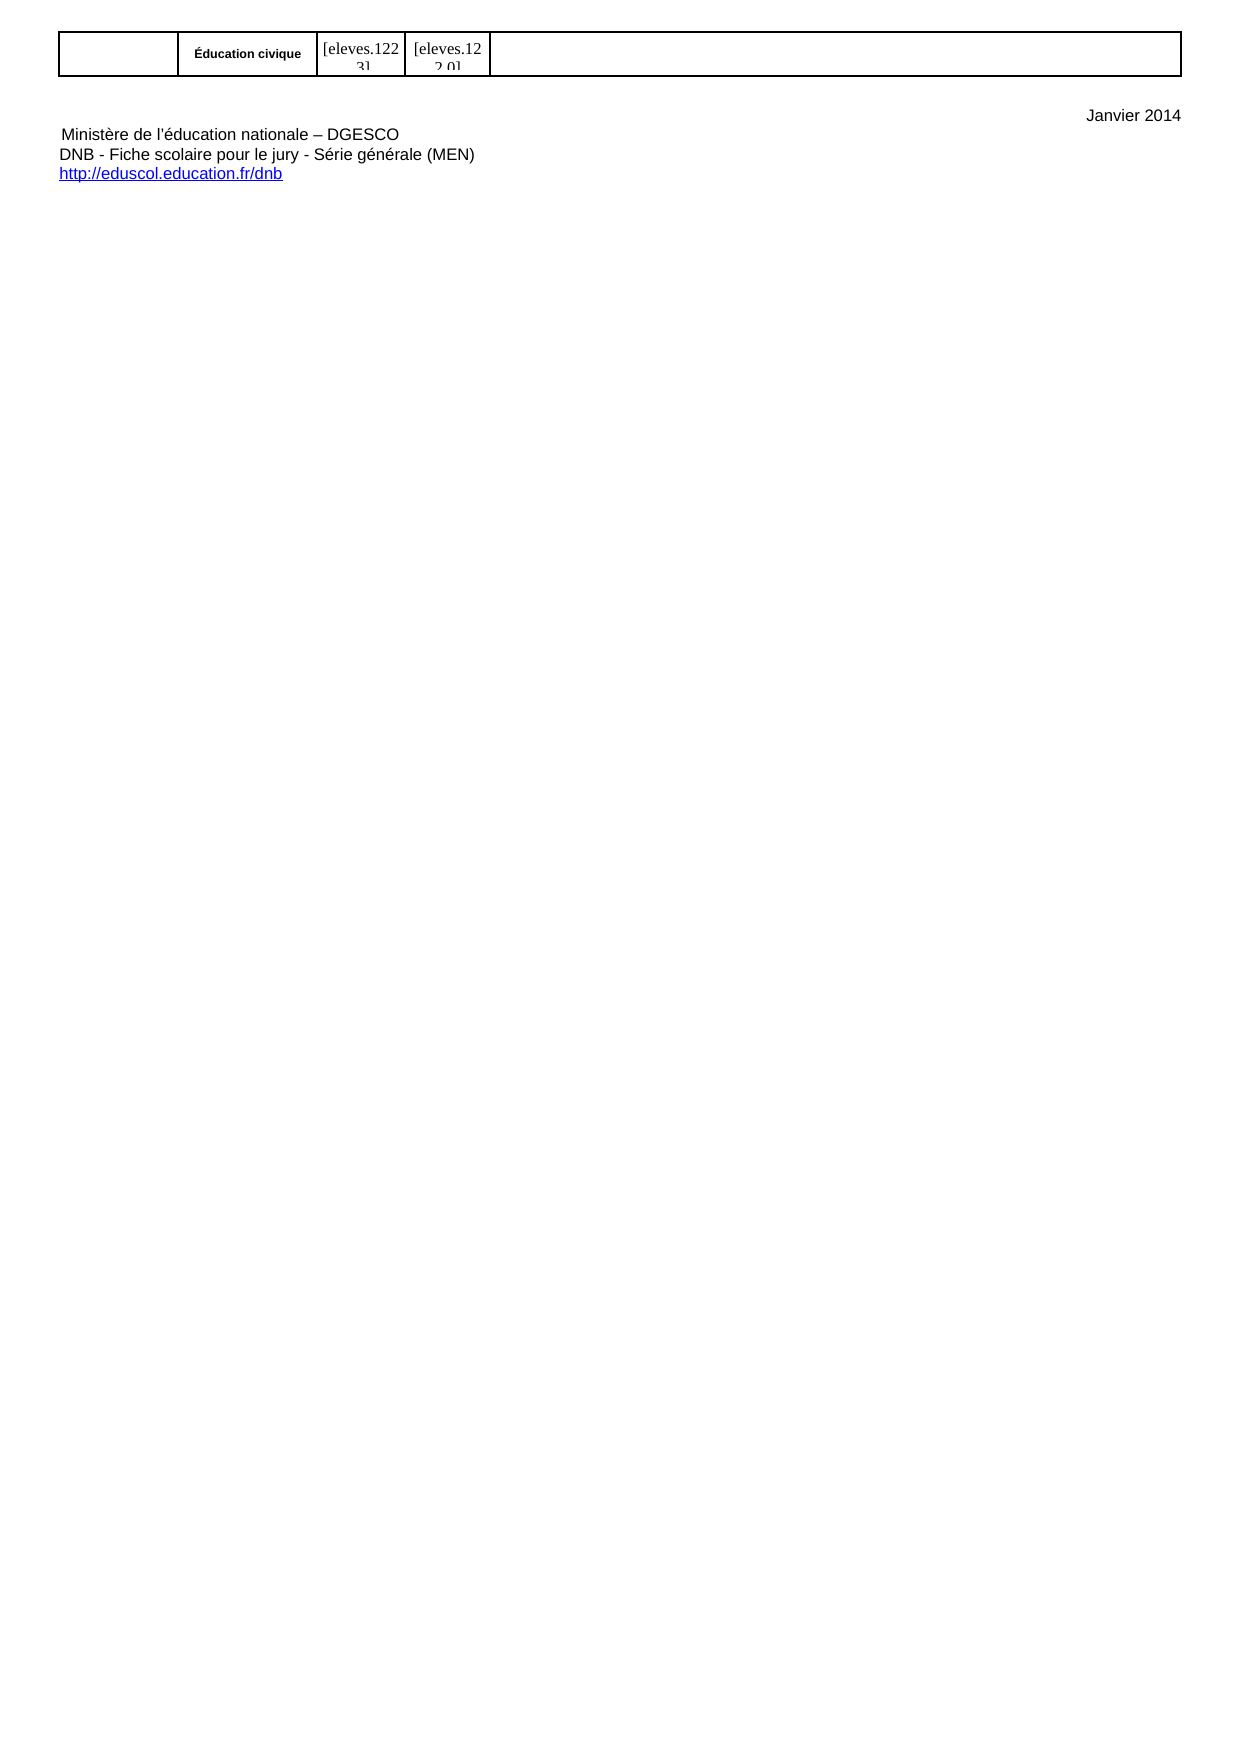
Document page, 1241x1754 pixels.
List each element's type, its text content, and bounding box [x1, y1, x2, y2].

text http://eduscol.education.fr/dnb [59, 163, 1181, 183]
table_cell [eleves.122.3] [318, 33, 404, 75]
text Ministère de l’éducation nationale – DGESCO [61, 125, 546, 144]
table_cell [491, 33, 1180, 75]
text DNB - Fiche scolaire pour le jury - Série générale (MEN) [59, 144, 1181, 163]
table_cell Éducation civique [179, 33, 316, 75]
table_cell [60, 33, 177, 75]
text Janvier 2014 [59, 106, 1181, 125]
table_cell [eleves.122.0] [406, 33, 489, 75]
